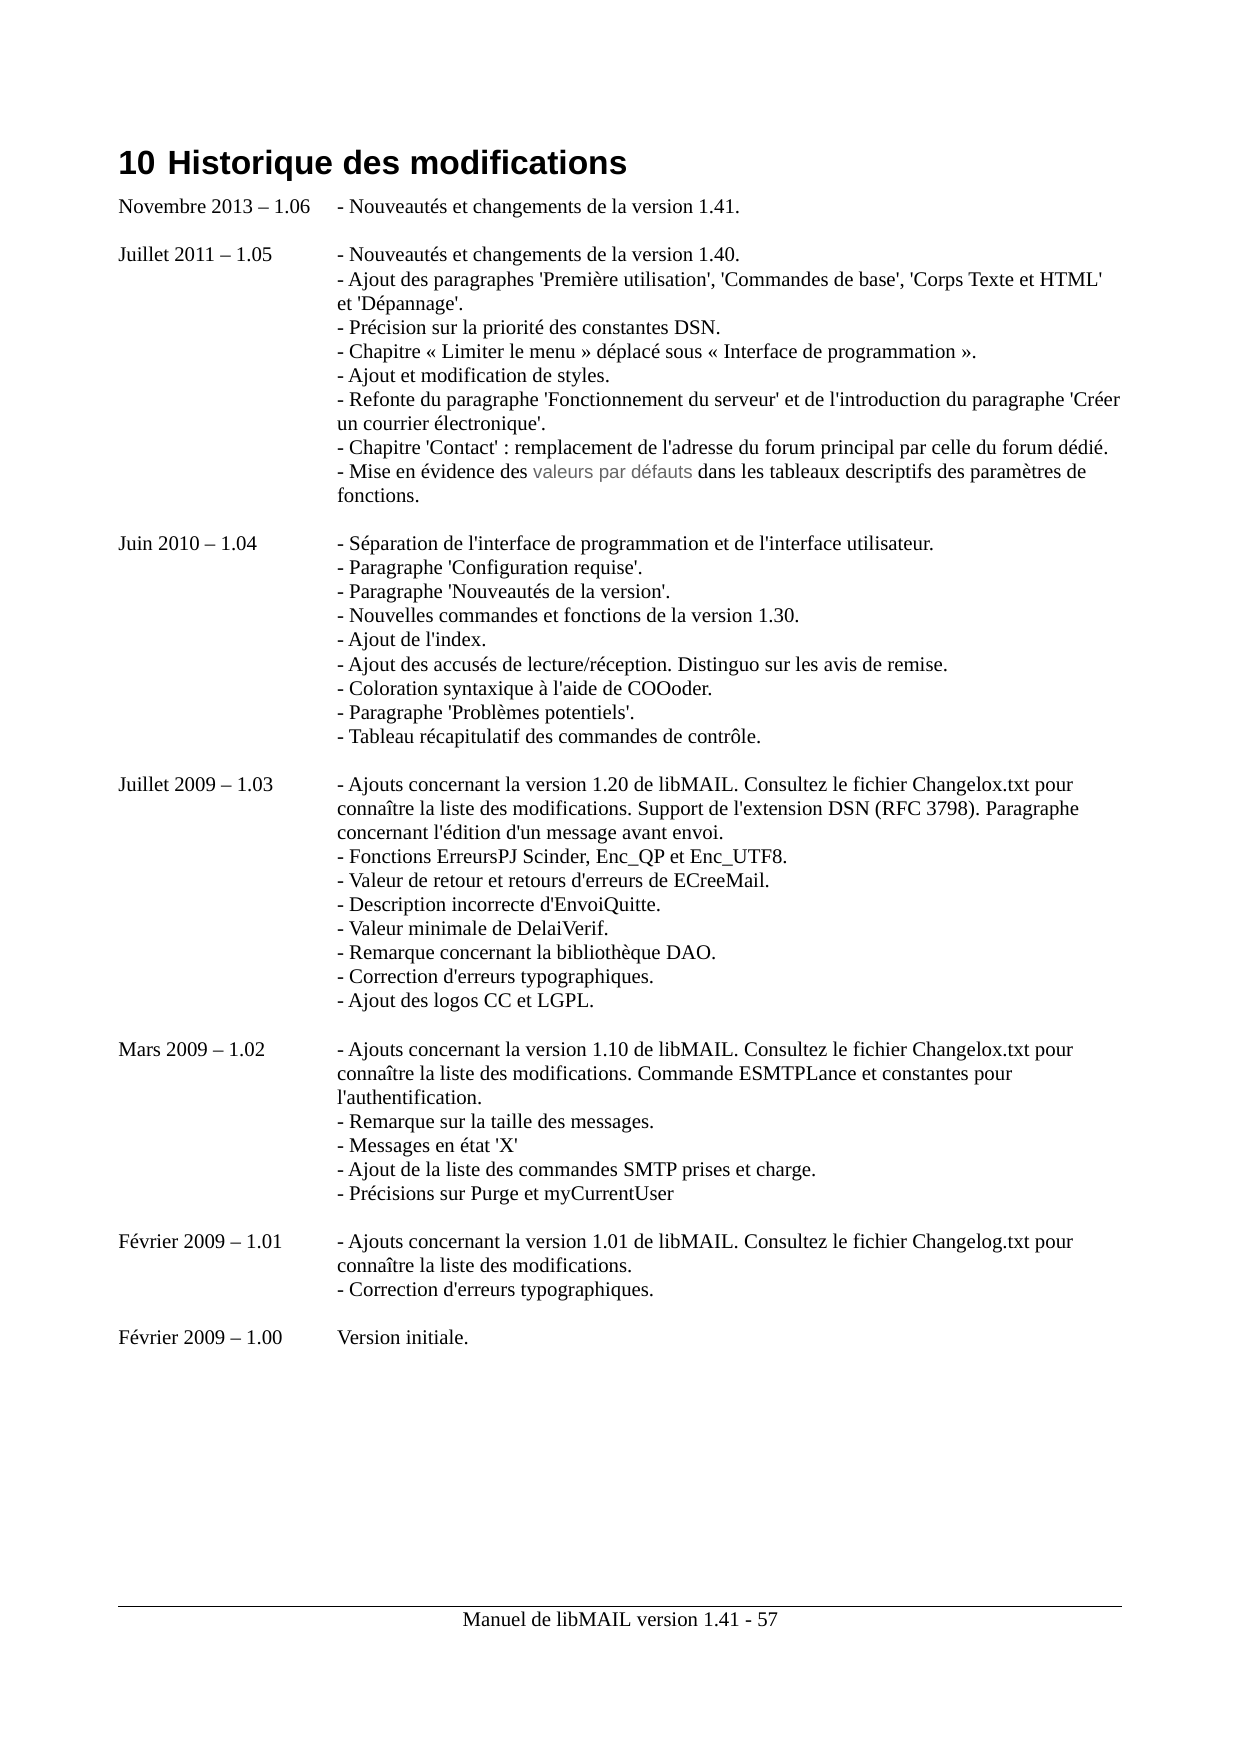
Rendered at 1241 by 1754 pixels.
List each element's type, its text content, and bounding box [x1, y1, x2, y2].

table_cell Juillet 2011 – 1.05 [118, 243, 337, 531]
table_cell Février 2009 – 1.01 [118, 1229, 337, 1325]
table_header - Nouveautés et changements de la version 1.41. [337, 194, 1122, 242]
table_cell Version initiale. [337, 1325, 1122, 1349]
table_cell - Ajouts concernant la version 1.01 de libMAIL. Consultez le fichier Changelog.txt pour connaître la liste des modifications. - Correction d'erreurs typographiques. [337, 1229, 1122, 1325]
table_cell - Séparation de l'interface de programmation et de l'interface utilisateur. - Paragraphe 'Configuration requise'. - Paragraphe 'Nouveautés de la version'. - Nouvelles commandes et fonctions de la version 1.30. - Ajout de l'index. - Ajout des accusés de lecture/réception. Distinguo sur les avis de remise. - Coloration syntaxique à l'aide de COOoder. - Paragraphe 'Problèmes potentiels'. - Tableau récapitulatif des commandes de contrôle. [337, 531, 1122, 772]
table_cell Février 2009 – 1.00 [118, 1325, 337, 1349]
table_cell Juillet 2009 – 1.03 [118, 772, 337, 1036]
table_cell - Ajouts concernant la version 1.10 de libMAIL. Consultez le fichier Changelox.txt pour connaître la liste des modifications. Commande ESMTPLance et constantes pour l'authentification. - Remarque sur la taille des messages. - Messages en état 'X' - Ajout de la liste des commandes SMTP prises et charge. - Précisions sur Purge et myCurrentUser [337, 1036, 1122, 1229]
table_cell - Nouveautés et changements de la version 1.40. - Ajout des paragraphes 'Première utilisation', 'Commandes de base', 'Corps Texte et HTML' et 'Dépannage'. - Précision sur la priorité des constantes DSN. - Chapitre « Limiter le menu » déplacé sous « Interface de programmation ». - Ajout et modification de styles. - Refonte du paragraphe 'Fonctionnement du serveur' et de l'introduction du paragraphe 'Créer un courrier électronique'. - Chapitre 'Contact' : remplacement de l'adresse du forum principal par celle du forum dédié. - Mise en évidence des valeurs par défauts dans les tableaux descriptifs des paramètres de fonctions. [337, 243, 1122, 531]
table_cell Juin 2010 – 1.04 [118, 531, 337, 772]
subtitle Historique des modifications [118, 143, 1122, 182]
table_cell - Ajouts concernant la version 1.20 de libMAIL. Consultez le fichier Changelox.txt pour connaître la liste des modifications. Support de l'extension DSN (RFC 3798). Paragraphe concernant l'édition d'un message avant envoi. - Fonctions ErreursPJ Scinder, Enc_QP et Enc_UTF8. - Valeur de retour et retours d'erreurs de ECreeMail. - Description incorrecte d'EnvoiQuitte. - Valeur minimale de DelaiVerif. - Remarque concernant la bibliothèque DAO. - Correction d'erreurs typographiques. - Ajout des logos CC et LGPL. [337, 772, 1122, 1036]
table_cell Mars 2009 – 1.02 [118, 1036, 337, 1229]
table_header Novembre 2013 – 1.06 [118, 194, 337, 242]
